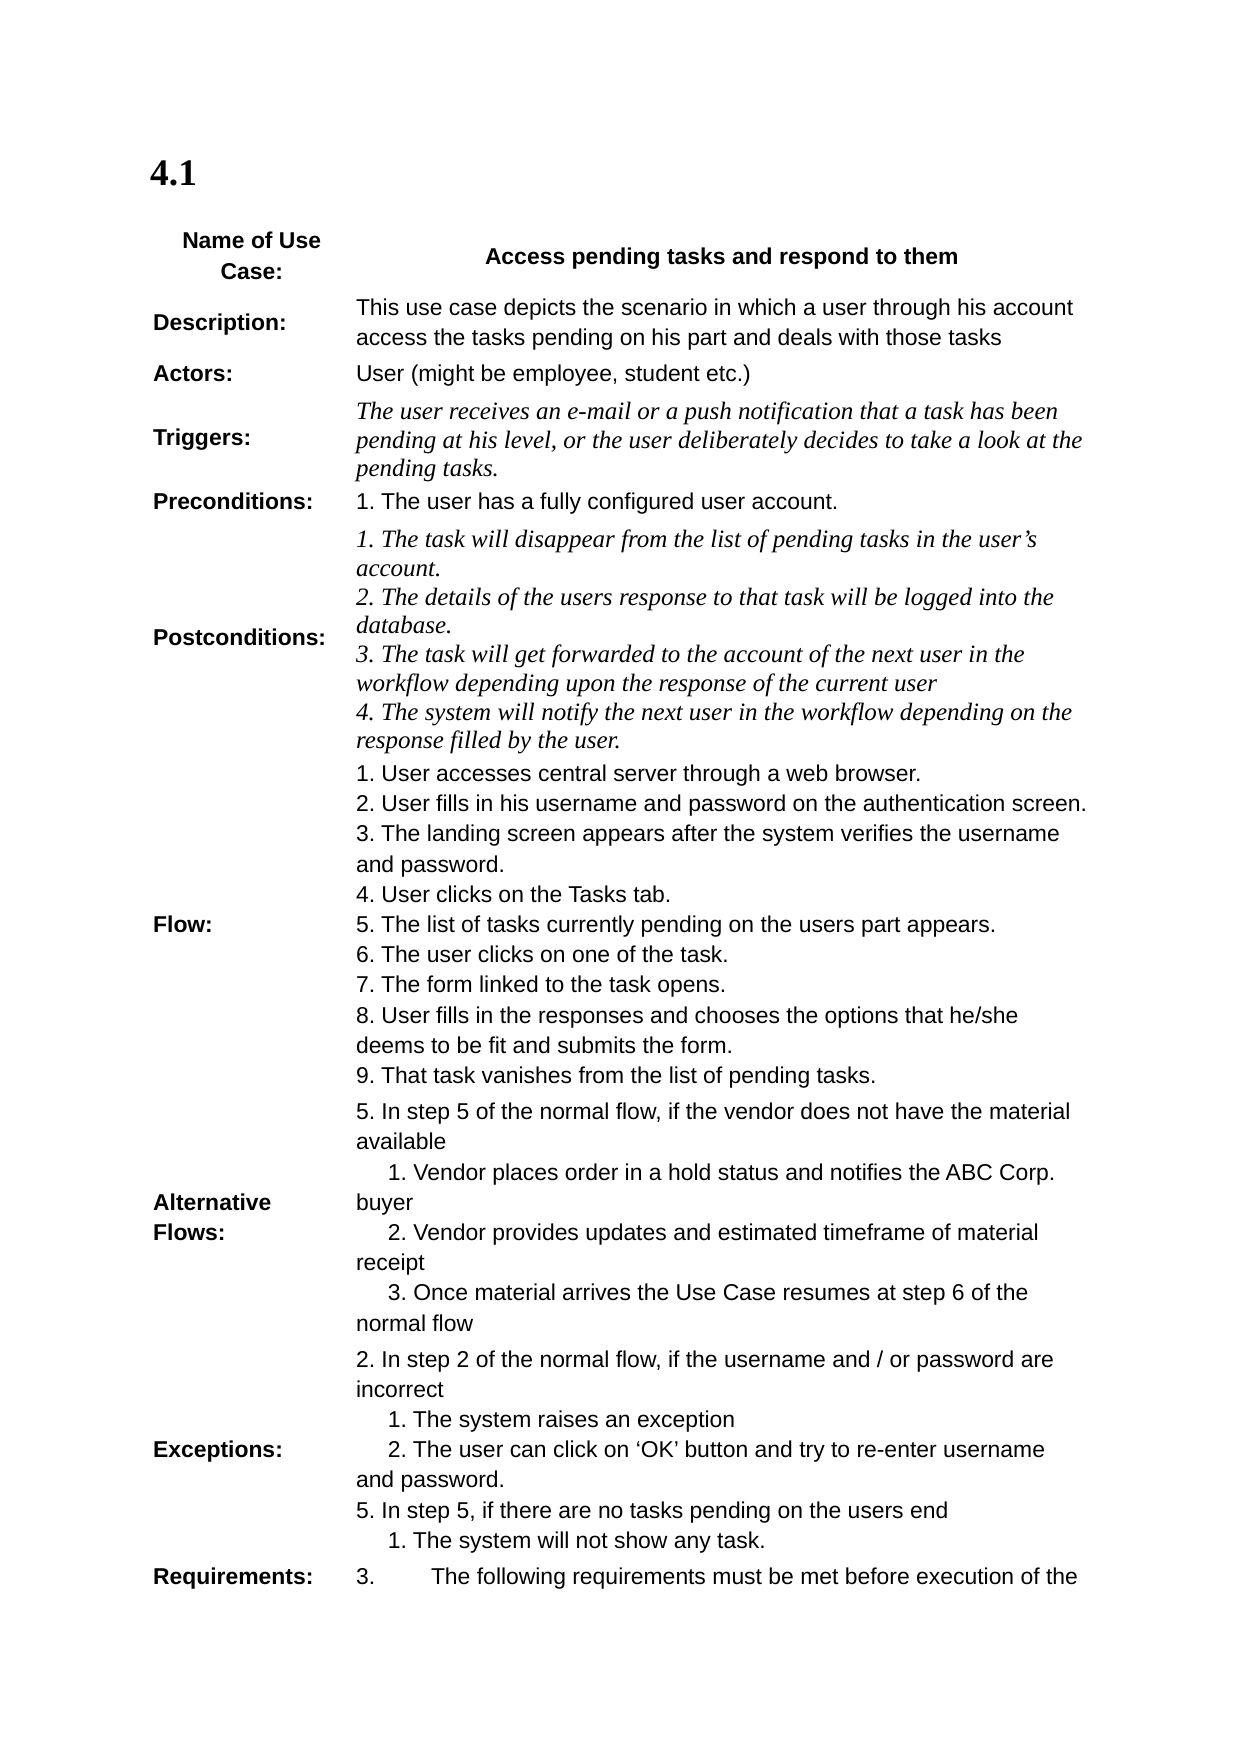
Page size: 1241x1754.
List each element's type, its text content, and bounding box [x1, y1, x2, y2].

table_cell Alternative Flows: [150, 1095, 353, 1343]
text 4.1 [150, 150, 1090, 193]
table_cell 1. The task will disappear from the list of pending tasks in the user’s account. 2. The details of the users response to that task will be logged into the database. 3. The task will get forwarded to the account of the next user in the workflow depending upon the response of the current user 4. The system will notify the next user in the workflow depending on the response filled by the user. [353, 521, 1090, 757]
table_cell Actors: [150, 357, 353, 393]
table_cell Preconditions: [150, 485, 353, 521]
table_cell Exceptions: [150, 1343, 353, 1560]
table_cell Requirements: [150, 1560, 353, 1596]
table_cell User (might be employee, student etc.) [353, 357, 1090, 393]
table_cell Triggers: [150, 393, 353, 485]
table_header Access pending tasks and respond to them [353, 225, 1090, 291]
table_cell The user receives an e-mail or a push notification that a task has been pending at his level, or the user deliberately decides to take a look at the pending tasks. [353, 393, 1090, 485]
table_cell 5. In step 5 of the normal flow, if the vendor does not have the material available 1. Vendor places order in a hold status and notifies the ABC Corp. buyer 2. Vendor provides updates and estimated timeframe of material receipt 3. Once material arrives the Use Case resumes at step 6 of the normal flow [353, 1095, 1090, 1343]
table_cell Postconditions: [150, 521, 353, 757]
table_cell Description: [150, 291, 353, 357]
table_cell Flow: [150, 757, 353, 1095]
table_cell 1. User accesses central server through a web browser. 2. User fills in his username and password on the authentication screen. 3. The landing screen appears after the system verifies the username and password. 4. User clicks on the Tasks tab. 5. The list of tasks currently pending on the users part appears. 6. The user clicks on one of the task. 7. The form linked to the task opens. 8. User fills in the responses and chooses the options that he/she deems to be fit and submits the form. 9. That task vanishes from the list of pending tasks. [353, 757, 1090, 1095]
table_cell 2. In step 2 of the normal flow, if the username and / or password are incorrect 1. The system raises an exception 2. The user can click on ‘OK’ button and try to re-enter username and password. 5. In step 5, if there are no tasks pending on the users end 1. The system will not show any task. [353, 1343, 1090, 1560]
table_cell This use case depicts the scenario in which a user through his account access the tasks pending on his part and deals with those tasks [353, 291, 1090, 357]
table_cell The following requirements must be met before execution of the [353, 1560, 1090, 1596]
table_header Name of Use Case: [150, 225, 353, 291]
table_cell 1. The user has a fully configured user account. [353, 485, 1090, 521]
